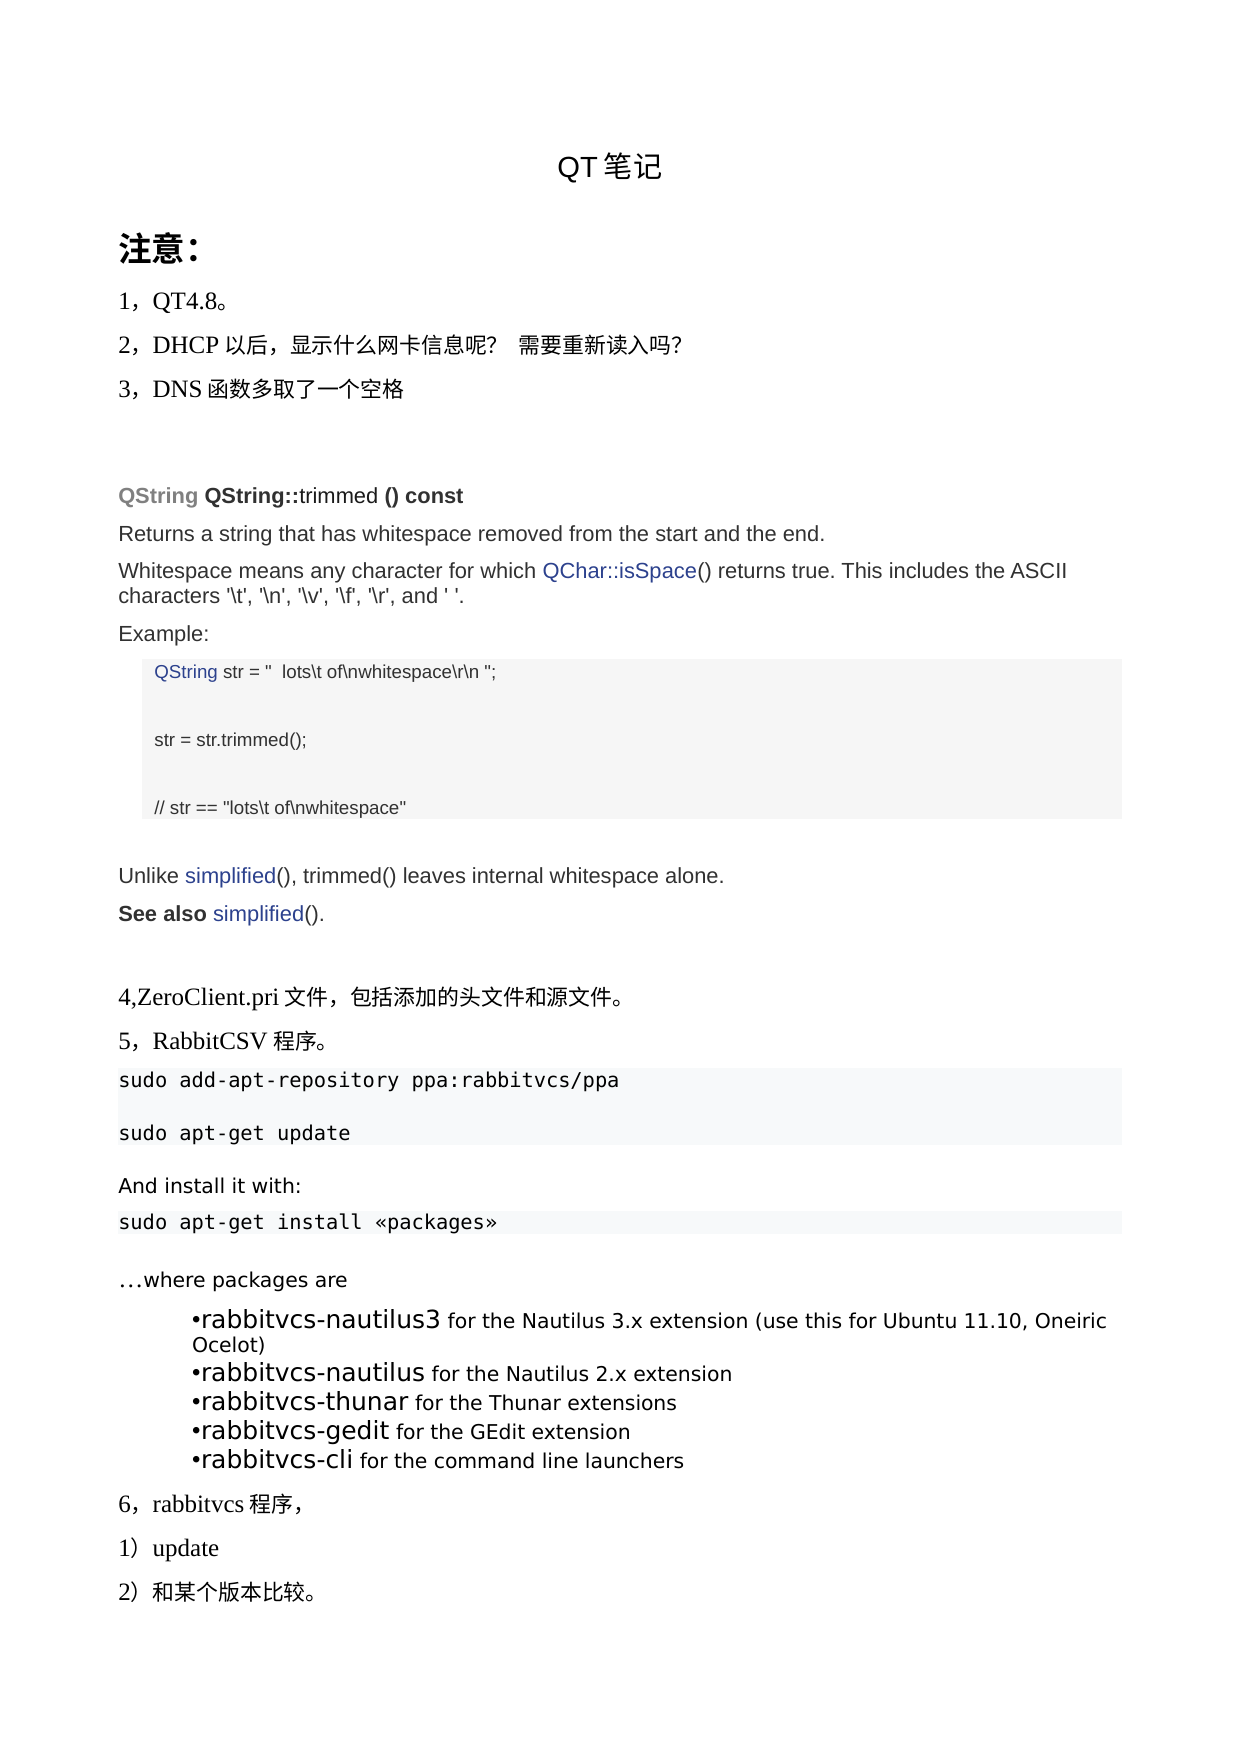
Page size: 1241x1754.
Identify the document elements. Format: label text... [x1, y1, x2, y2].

text 3，DNS函数多取了一个空格 [118, 372, 1122, 404]
subtitle 注意： [118, 223, 1122, 271]
text sudo apt-get update [118, 1121, 1122, 1145]
text Unlike simplified(), trimmed() leaves internal whitespace alone. [118, 863, 1122, 888]
text // str == "lots\t of\nwhitespace" [142, 795, 1122, 819]
text And install it with: [118, 1174, 1122, 1198]
text 6，rabbitvcs程序， [118, 1487, 1122, 1518]
text 4,ZeroClient.pri文件，包括添加的头文件和源文件。 [118, 980, 1122, 1011]
text 2，DHCP以后，显示什么网卡信息呢？ 需要重新读入吗？ [118, 328, 1122, 360]
list rabbitvcs-thunar for the Thunar extensions [118, 1387, 1122, 1416]
text …where packages are [118, 1264, 1122, 1292]
text 1）update [118, 1531, 1122, 1563]
list rabbitvcs-cli for the command line launchers [118, 1445, 1122, 1474]
text sudo add-apt-repository ppa:rabbitvcs/ppa [118, 1068, 1122, 1092]
text Whitespace means any character for which QChar::isSpace() returns true. This includes the ASCII characters '\t', '\n', '\v', '\f', '\r', and ' '. [118, 558, 1122, 608]
text See also simplified(). [118, 901, 1122, 926]
subtitle QString QString::trimmed () const [118, 483, 1122, 508]
text QString str = " lots\t of\nwhitespace\r\n "; [142, 659, 1122, 683]
text str = str.trimmed(); [142, 727, 1122, 751]
text 2）和某个版本比较。 [118, 1575, 1122, 1607]
list rabbitvcs-nautilus for the Nautilus 2.x extension [118, 1358, 1122, 1387]
text Returns a string that has whitespace removed from the start and the end. [118, 520, 1122, 546]
subtitle QT笔记 [118, 143, 1122, 185]
text 5，RabbitCSV程序。 [118, 1024, 1122, 1056]
text Example: [118, 621, 1122, 646]
list rabbitvcs-gedit for the GEdit extension [118, 1416, 1122, 1445]
text sudo apt-get install «packages» [118, 1211, 1122, 1234]
list rabbitvcs-nautilus3 for the Nautilus 3.x extension (use this for Ubuntu 11.10, Oneiric Ocelot) [118, 1305, 1122, 1358]
text 1，QT4.8。 [118, 284, 1122, 316]
